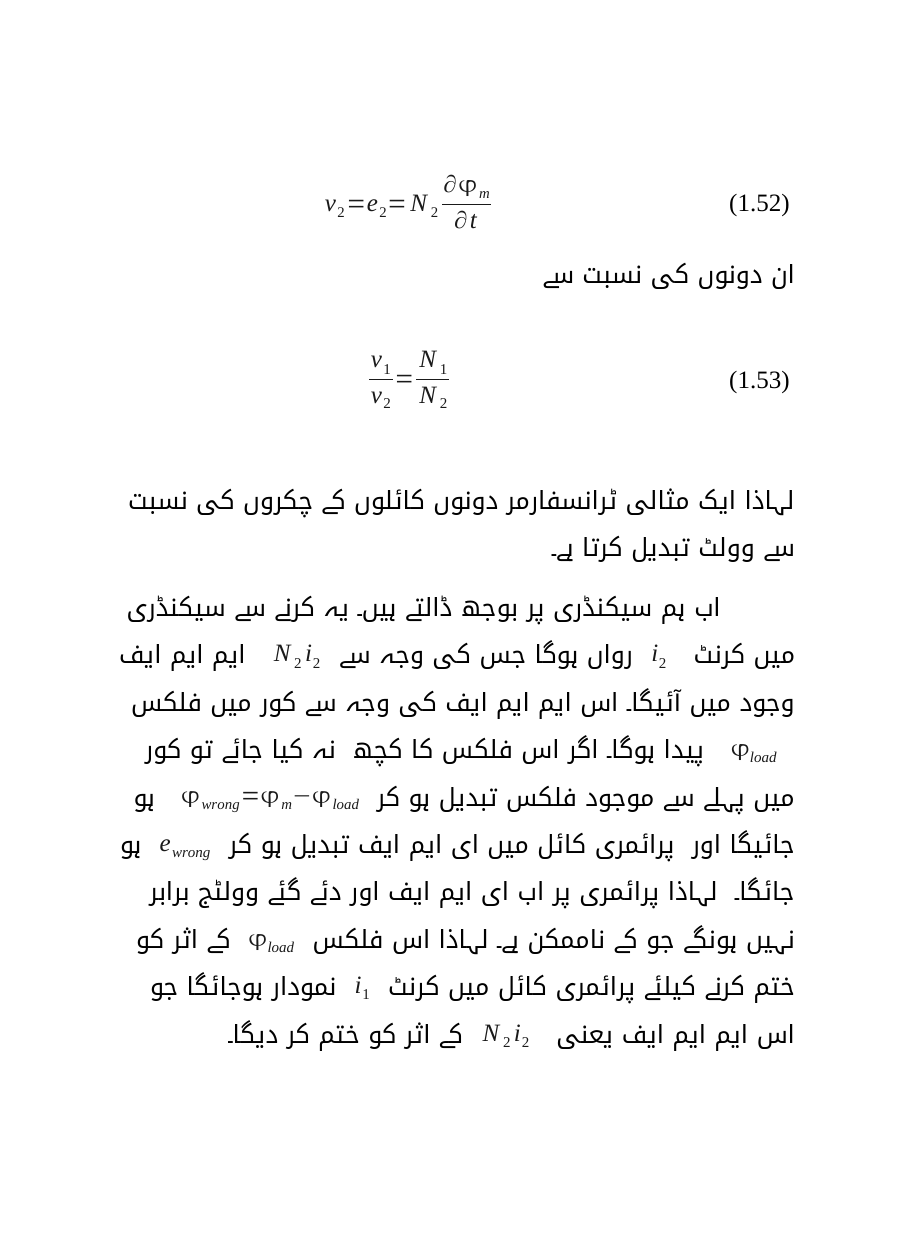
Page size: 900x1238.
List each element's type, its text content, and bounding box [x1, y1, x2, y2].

text اب ہم سیکنڈری پر بوجھ ڈالتے ہیں۔ یہ کرنے سے سیکنڈری میں کرنٹ رواں ہوگا جس کی وجہ سے ایم ایم ایف وجود میں آئیگا۔ اس ایم ایم ایف کی وجہ سے کور میں فلکس پیدا ہوگا۔ اگر اس فلکس کا کچھ نہ کیا جائے تو کور میں پہلے سے موجود فلکس تبدیل ہو کر ہو جائیگا اور پرائمری کائل میں ای ایم ایف تبدیل ہو کرہو جائگا۔ لہاذا پرائمری پر اب ای ایم ایف اور دئے گئے وولٹج برابر نہیں ہونگے جو کے ناممکن ہے۔ لہاذا اس فلکسکے اثر کو ختم کرنے کیلئے پرائمری کائل میں کرنٹنمودار ہوجائگا جو اس ایم ایم ایف یعنی کے اثر کو ختم کر دیگا۔ [105, 584, 795, 1058]
table_header (1.52) [718, 165, 795, 252]
table_header (1.53) [718, 340, 795, 431]
table_header [105, 165, 718, 252]
text ان دونوں کی نسبت سے [105, 252, 795, 299]
text لہاذا ایک مثالی ٹرانسفارمر دونوں کائلوں کے چکروں کی نسبت سے وولٹ تبدیل کرتا ہے۔ [105, 477, 795, 572]
table_header [105, 340, 718, 431]
